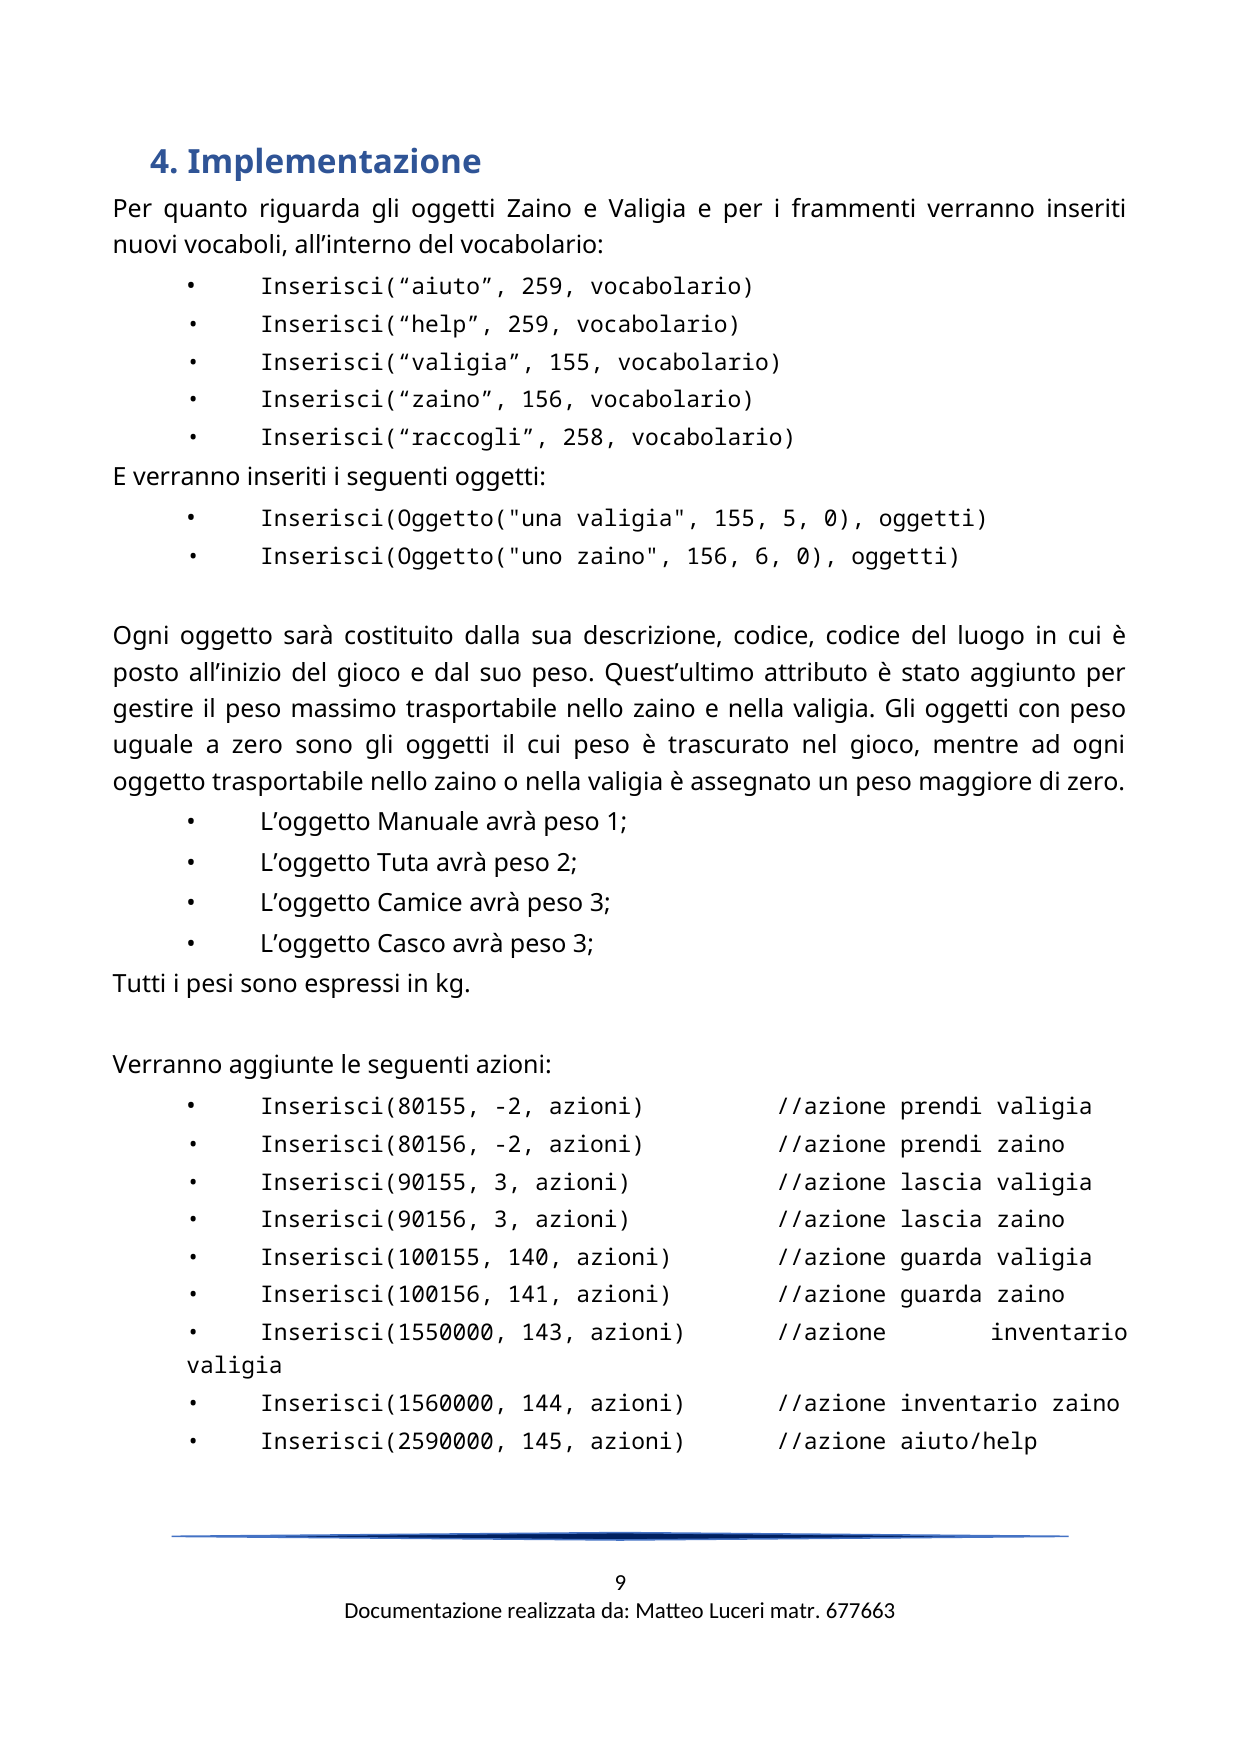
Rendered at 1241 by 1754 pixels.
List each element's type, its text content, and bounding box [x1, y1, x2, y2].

subtitle • Inserisci(“help”, 259, vocabolario) [186, 308, 1128, 339]
subtitle • Inserisci(80155, -2, azioni) //azione prendi valigia [186, 1087, 1128, 1121]
subtitle • Inserisci(Oggetto("una valigia", 155, 5, 0), oggetti) [186, 499, 1128, 533]
subtitle • Inserisci(2590000, 145, azioni) //azione aiuto/help [186, 1424, 1128, 1456]
subtitle • Inserisci(90156, 3, azioni) //azione lascia zaino [186, 1203, 1128, 1234]
subtitle • L’oggetto Camice avrà peso 3; [186, 885, 1128, 919]
list Implementazione [150, 138, 1128, 183]
subtitle • Inserisci(1550000, 143, azioni) //azione inventario valigia [186, 1316, 1128, 1381]
subtitle E verranno inseriti i seguenti oggetti: [112, 459, 1128, 493]
subtitle Ogni oggetto sarà costituito dalla sua descrizione, codice, codice del luogo in cui è posto all’inizio del gioco e dal suo peso. Quest’ultimo attributo è stato aggiunto per gestire il peso massimo trasportabile nello zaino e nella valigia. Gli oggetti con peso uguale a zero sono gli oggetti il cui peso è trascurato nel gioco, mentre ad ogni oggetto trasportabile nello zaino o nella valigia è assegnato un peso maggiore di zero. [112, 618, 1128, 797]
subtitle • Inserisci(1560000, 144, azioni) //azione inventario zaino [186, 1387, 1128, 1418]
subtitle • Inserisci(“zaino”, 156, vocabolario) [186, 383, 1128, 415]
subtitle • L’oggetto Casco avrà peso 3; [186, 925, 1128, 959]
subtitle • Inserisci(“raccogli”, 258, vocabolario) [186, 421, 1128, 452]
subtitle Per quanto riguarda gli oggetti Zaino e Valigia e per i frammenti verranno inseriti nuovi vocaboli, all’interno del vocabolario: [112, 191, 1128, 261]
subtitle Tutti i pesi sono espressi in kg. [112, 966, 1128, 1000]
subtitle • Inserisci(100156, 141, azioni) //azione guarda zaino [186, 1278, 1128, 1309]
subtitle • L’oggetto Tuta avrà peso 2; [186, 844, 1128, 878]
subtitle • Inserisci(100155, 140, azioni) //azione guarda valigia [186, 1241, 1128, 1272]
subtitle • L’oggetto Manuale avrà peso 1; [186, 804, 1128, 838]
subtitle Verranno aggiunte le seguenti azioni: [112, 1047, 1128, 1081]
subtitle • Inserisci(“valigia”, 155, vocabolario) [186, 346, 1128, 377]
subtitle • Inserisci(80156, -2, azioni) //azione prendi zaino [186, 1128, 1128, 1159]
subtitle • Inserisci(“aiuto”, 259, vocabolario) [186, 268, 1128, 302]
subtitle • Inserisci(90155, 3, azioni) //azione lascia valigia [186, 1166, 1128, 1197]
subtitle • Inserisci(Oggetto("uno zaino", 156, 6, 0), oggetti) [186, 540, 1128, 571]
